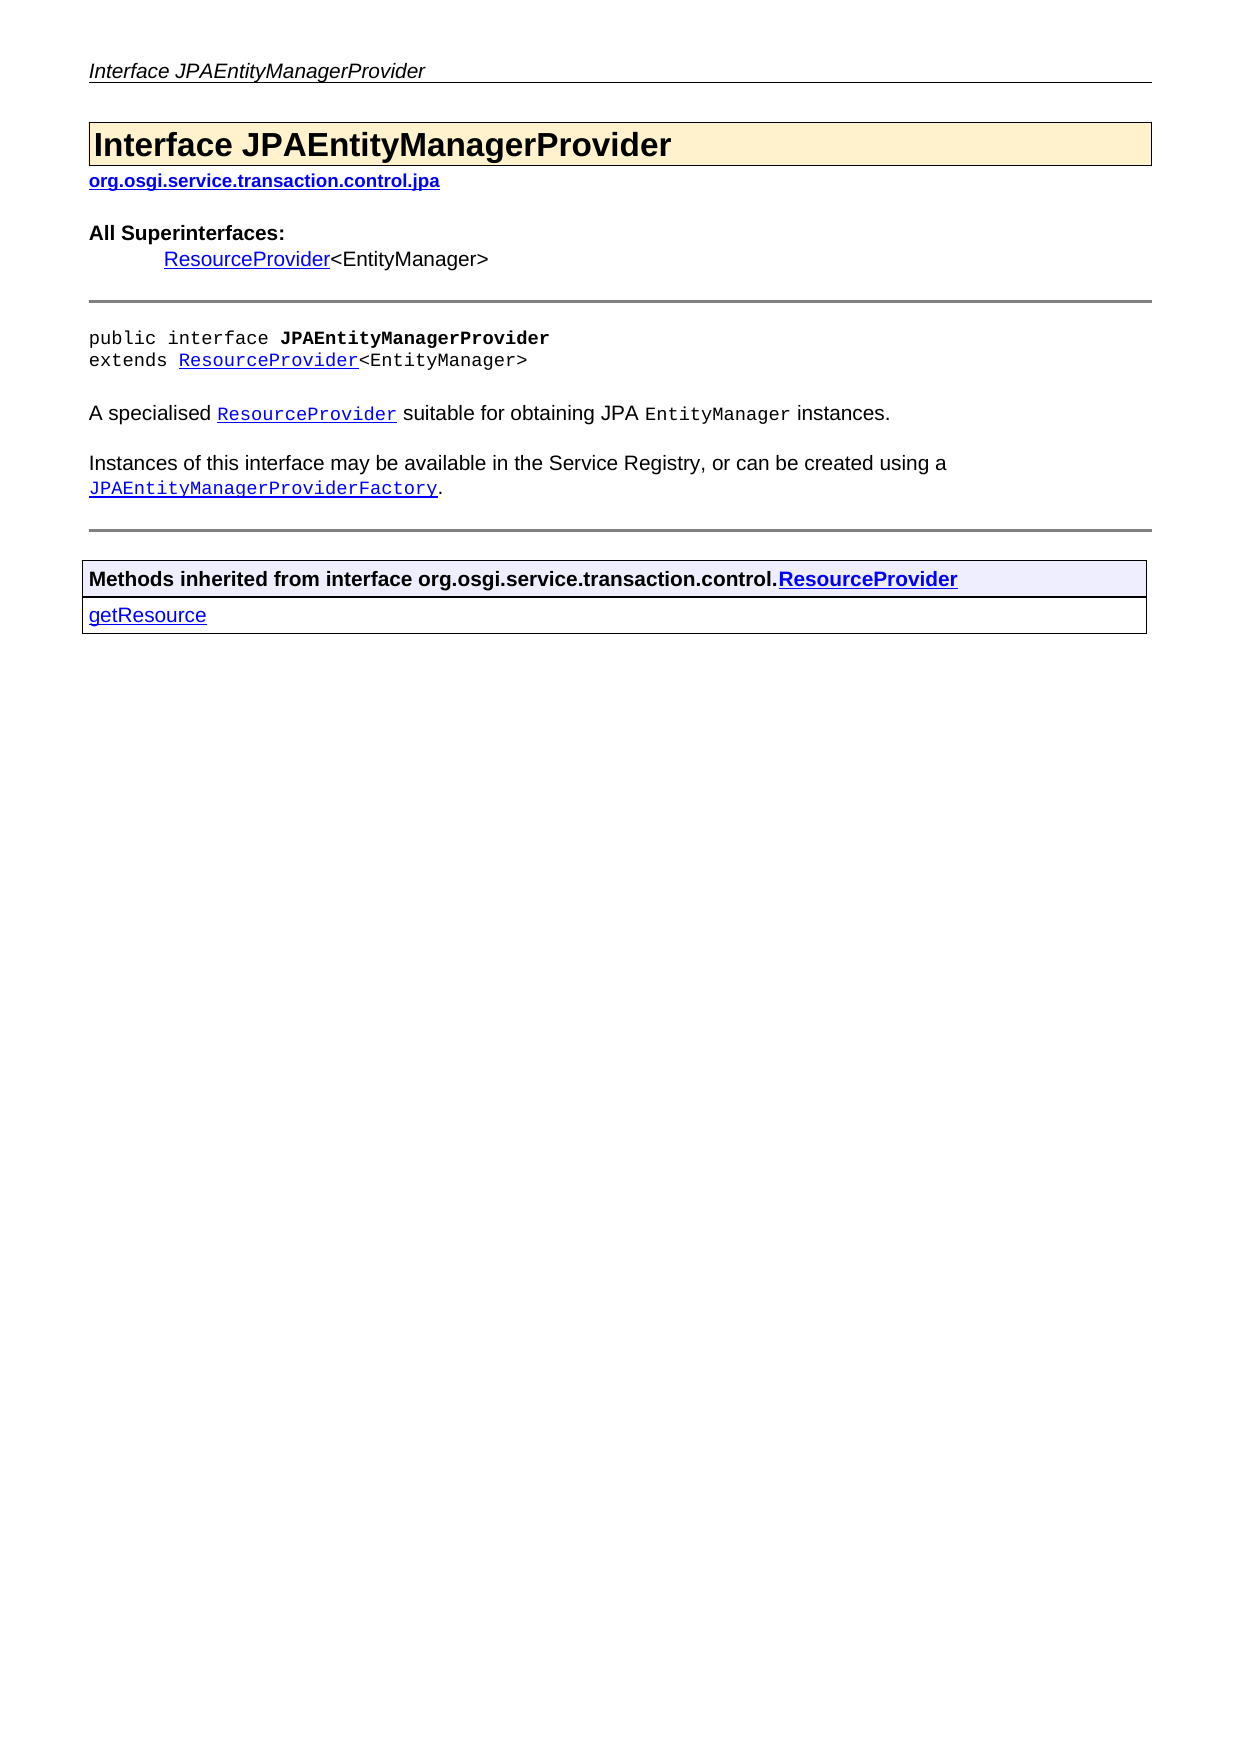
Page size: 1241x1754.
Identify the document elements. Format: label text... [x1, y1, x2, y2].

text A specialised ResourceProvider suitable for obtaining JPA EntityManager instances. [88, 401, 1152, 426]
table_header Methods inherited from interface org.osgi.service.transaction.control.ResourceProvider [83, 561, 1146, 596]
text Instances of this interface may be available in the Service Registry, or can be created using a JPAEntityManagerProviderFactory. [88, 451, 1152, 500]
text org.osgi.service.transaction.control.jpa [88, 170, 1152, 191]
text public interface JPAEntityManagerProvider [88, 329, 1152, 350]
subtitle Interface JPAEntityManagerProvider [90, 123, 1151, 165]
text ResourceProvider<EntityManager> [163, 247, 1152, 271]
text extends ResourceProvider<EntityManager> [88, 350, 1152, 372]
subtitle All Superinterfaces: [88, 221, 1152, 244]
table_cell getResource [83, 598, 1146, 633]
